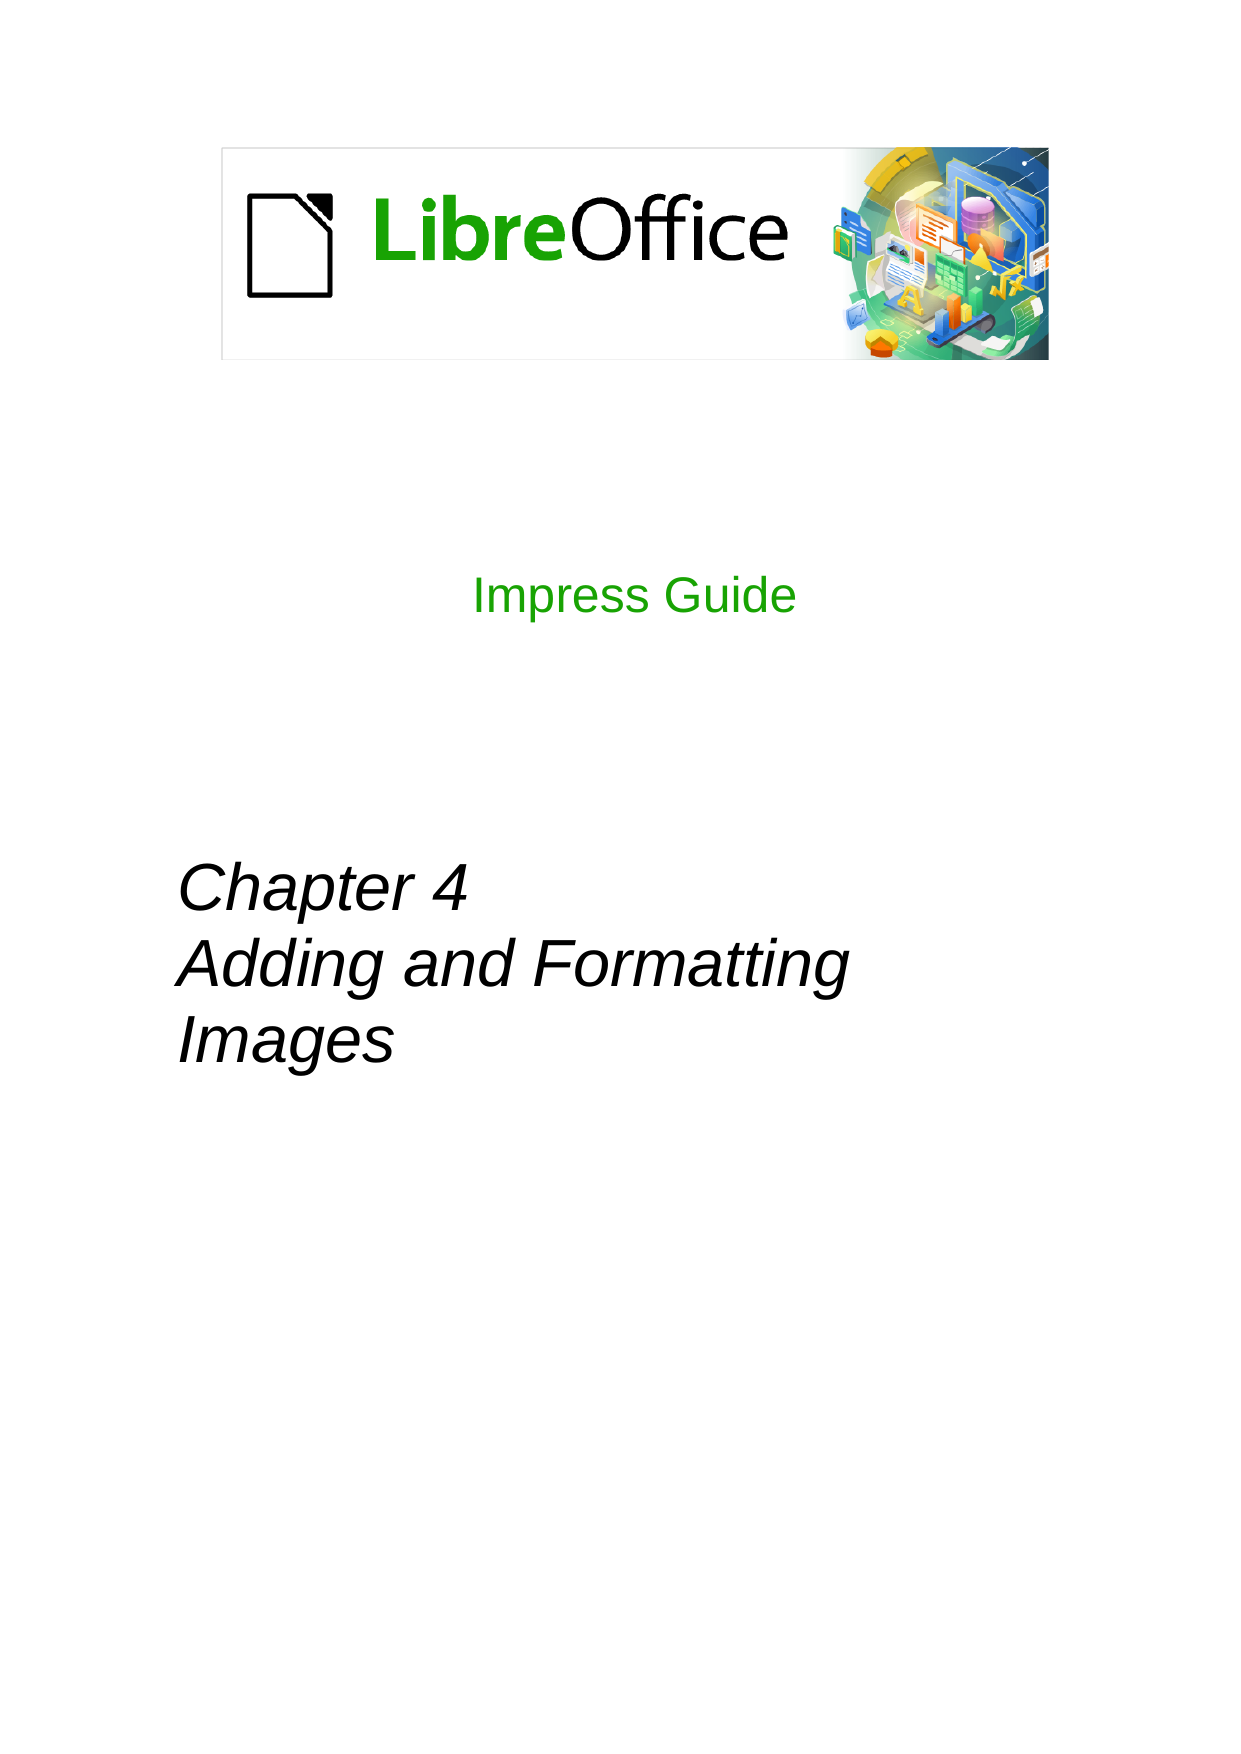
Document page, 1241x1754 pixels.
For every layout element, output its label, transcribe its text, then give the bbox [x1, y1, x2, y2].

title Chapter 4 Adding and Formatting Images [177, 848, 1093, 1076]
picture [221, 147, 1049, 360]
text Impress Guide [177, 566, 1093, 623]
